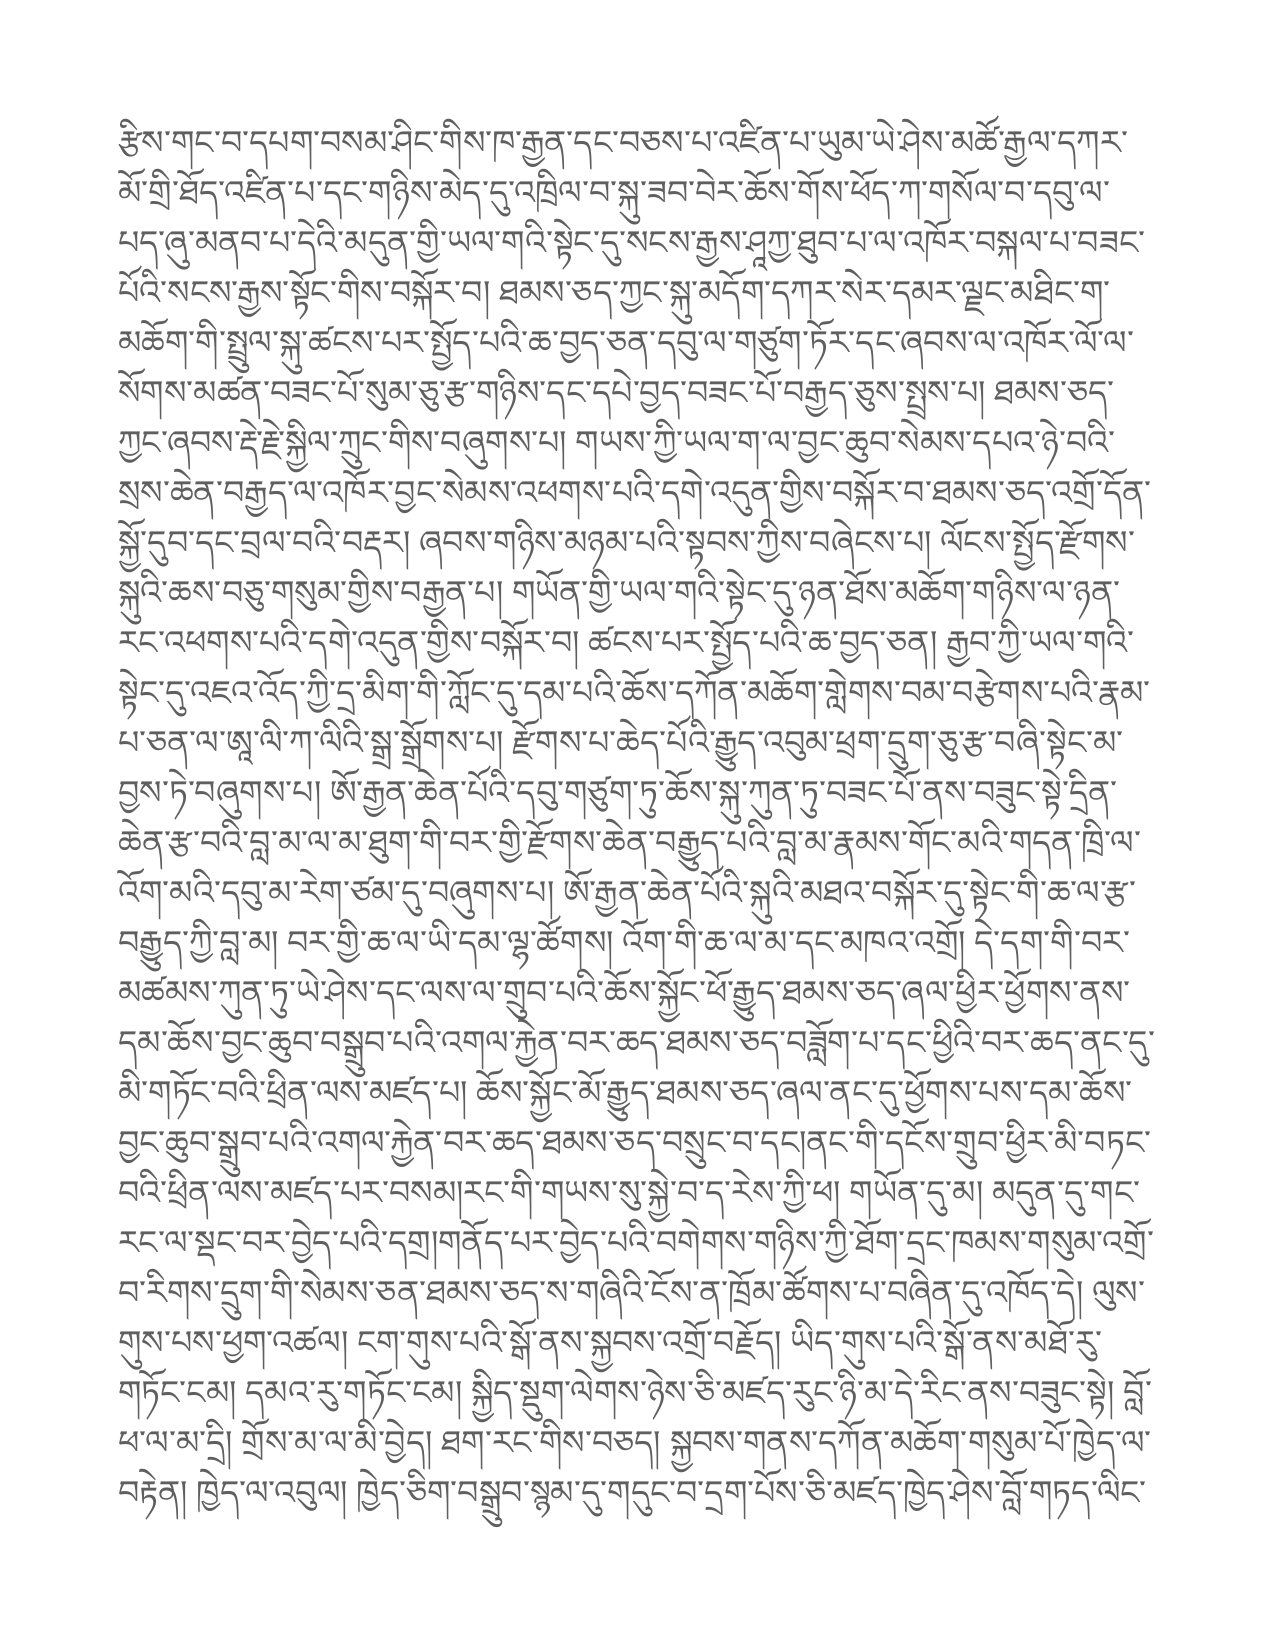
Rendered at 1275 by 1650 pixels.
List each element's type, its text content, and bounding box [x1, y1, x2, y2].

text རྩིས་གང་བ་དཔག་བསམ་ཤིང་གིས་ཁ་རྒྱན་དང་བཅས་པ་འཛིན་པ་ཡུམ་ཡེ་ཤེས་མཚོ་རྒྱལ་དཀར་མོ་གྲི་ཐོད་འཛིན་པ་དང་གཉིས་མེད་དུ་འཁྲིལ་བ་སྐུ་ཟབ་བེར་ཆོས་གོས་ཕོད་ཀ་གསོལ་བ་དབུ་ལ་པད་ཞུ་མནབ་པ་དེའི་མདུན་གྱི་ཡལ་གའི་སྟེང་དུ་སངས་རྒྱས་ཤཱཀྱ་ཐུབ་པ་ལ་འཁོར་བསྐལ་པ་བཟང་པོའི་སངས་རྒྱས་སྟོང་གིས་བསྐོར་བ། ཐམས་ཅད་ཀྱང་སྐུ་མདོག་དཀར་སེར་དམར་ལྗང་མཐིང་ག་མཆོག་གི་སྤྲུལ་སྐུ་ཚངས་པར་སྤྱོད་པའི་ཆ་བྱད་ཅན་དབུ་ལ་གཙུག་ཏོར་དང་ཞབས་ལ་འཁོར་ལོ་ལ་སོགས་མཚན་བཟང་པོ་སུམ་ཅུ་རྩ་གཉིས་དང་དཔེ་བྱད་བཟང་པོ་བརྒྱད་ཅུས་སྤྲས་པ། ཐམས་ཅད་ཀྱང་ཞབས་རྡེ་རྗེ་སྐྱིལ་ཀྲུང་གིས་བཞུགས་པ། གཡས་ཀྱི་ཡལ་ག་ལ་བྱང་ཆུབ་སེམས་དཔའ་ཉེ་བའི་སྲས་ཆེན་བརྒྱད་ལ་འཁོར་བྱང་སེམས་འཕགས་པའི་དགེ་འདུན་གྱིས་བསྐོར་བ་ཐམས་ཅད་འགྲོ་དོན་སྐྱོ་དུབ་དང་བྲལ་བའི་བརྡར། ཞབས་གཉིས་མཉམ་པའི་སྟབས་ཀྱིས་བཞེངས་པ། ལོངས་སྤྱོད་རྫོགས་སྐུའི་ཆས་བཅུ་གསུམ་གྱིས་བརྒྱན་པ། གཡོན་གྱི་ཡལ་གའི་སྟེང་དུ་ཉན་ཐོས་མཆོག་གཉིས་ལ་ཉན་རང་འཕགས་པའི་དགེ་འདུན་གྱིས་བསྐོར་བ། ཚངས་པར་སྤྱོད་པའི་ཆ་བྱད་ཅན། རྒྱབ་ཀྱི་ཡལ་གའི་སྟེང་དུ་འཇའ་འོད་ཀྱི་དྲ་མིག་གི་ཀློང་དུ་དམ་པའི་ཆོས་དཀོན་མཆོག་གླེགས་བམ་བརྩེགས་པའི་རྣམ་པ་ཅན་ལ་ཨཱ་ལི་ཀ་ལིའི་སྒྲ་སྒྲོགས་པ། རྫོགས་པ་ཆེད་པོའི་རྒྱུད་འབུམ་ཕྲག་དྲུག་ཅུ་རྩ་བཞི་སྟེང་མ་བྱས་ཏེ་བཞུགས་པ། ཨོ་རྒྱན་ཆེན་པོའི་དབུ་གཙུག་ཏུ་ཆོས་སྐུ་ཀུན་ཏུ་བཟང་པོ་ནས་བཟུང་སྟེ་དྲིན་ཆེན་རྩ་བའི་བླ་མ་ལ་མ་ཐུག་གི་བར་གྱི་རྫོགས་ཆེན་བརྒྱུད་པའི་བླ་མ་རྣམས་གོང་མའི་གདན་ཁྲི་ལ་འོག་མའི་དབུ་མ་རེག་ཙམ་དུ་བཞུགས་པ། ཨོ་རྒྱན་ཆེན་པོའི་སྐུའི་མཐའ་བསྐོར་དུ་སྟེང་གི་ཆ་ལ་རྩ་བརྒྱུད་ཀྱི་བླ་མ། བར་གྱི་ཆ་ལ་ཡི་དམ་ལྷ་ཚོགས། འོག་གི་ཆ་ལ་མ་དང་མཁའ་འགྲོ། དེ་དག་གི་བར་མཚམས་ཀུན་ཏུ་ཡེ་ཤེས་དང་ལས་ལ་གྲུབ་པའི་ཆོས་སྐྱོང་ཕོ་རྒྱུད་ཐམས་ཅད་ཞལ་ཕྱིར་ཕྱོགས་ནས་དམ་ཆོས་བྱང་ཆུབ་བསྒྲུབ་པའི་འགལ་རྐྱེན་བར་ཆད་ཐམས་ཅད་བཟློག་པ་དང་ཕྱིའི་བར་ཆད་ནང་དུ་མི་གཏོང་བའི་ཕྲིན་ལས་མཛད་པ། ཆོས་སྐྱོང་མོ་རྒྱུད་ཐམས་ཅད་ཞལ་ནང་དུ་ཕྱོགས་པས་དམ་ཆོས་བྱང་ཆུབ་སྒྲུབ་པའི་འགལ་རྐྱེན་བར་ཆད་ཐམས་ཅད་བསྲུང་བ་དང།ནང་གི་དངོས་གྲུབ་ཕྱིར་མི་བཏང་བའི་ཕྲིན་ལས་མཛད་པར་བསམ།རང་གི་གཡས་སུ་སྐྱེ་བ་ད་རེས་ཀྱི་ཕ། གཡོན་དུ་མ། མདུན་དུ་གང་རང་ལ་སྡང་བར་བྱེད་པའི་དགྲ།གནོད་པར་བྱེད་པའི་བགེགས་གཉིས་ཀྱི་ཐོག་དྲང་ཁམས་གསུམ་འགྲོ་བ་རིགས་དྲུག་གི་སེམས་ཅན་ཐམས་ཅད་ས་གཞིའི་ངོས་ན་ཁྲོམ་ཚོགས་པ་བཞིན་དུ་འཁོད་དེ། ལུས་གུས་པས་ཕྱག་འཚལ། ངག་གུས་པའི་སྒོ་ནས་སྐྱབས་འགྲོ་བརྗོད། ཡིད་གུས་པའི་སྒོ་ནས་མཐོ་རུ་གཏོང་ངམ། དམའ་རུ་གཏོང་ངམ། སྐྱིད་སྡུག་ལེགས་ཉེས་ཅི་མཛད་རུང་ཉི་མ་དེ་རིང་ནས་བཟུང་སྟེ། བློ་ཕ་ལ་མ་དྲི། གྲོས་མ་ལ་མི་བྱེད། ཐག་རང་གིས་བཅད། སྐྱབས་གནས་དཀོན་མཆོག་གསུམ་པོ་ཁྱེད་ལ་བརྟེན། ཁྱེད་ལ་འབུལ། ཁྱེད་ཅིག་བསྒྲུབ་སྙམ་དུ་གདུང་བ་དྲག་པོས་ཅི་མཛད་ཁྱེད་ཤེས་བློ་གཏད་ལིང་ [118, 118, 1157, 1518]
